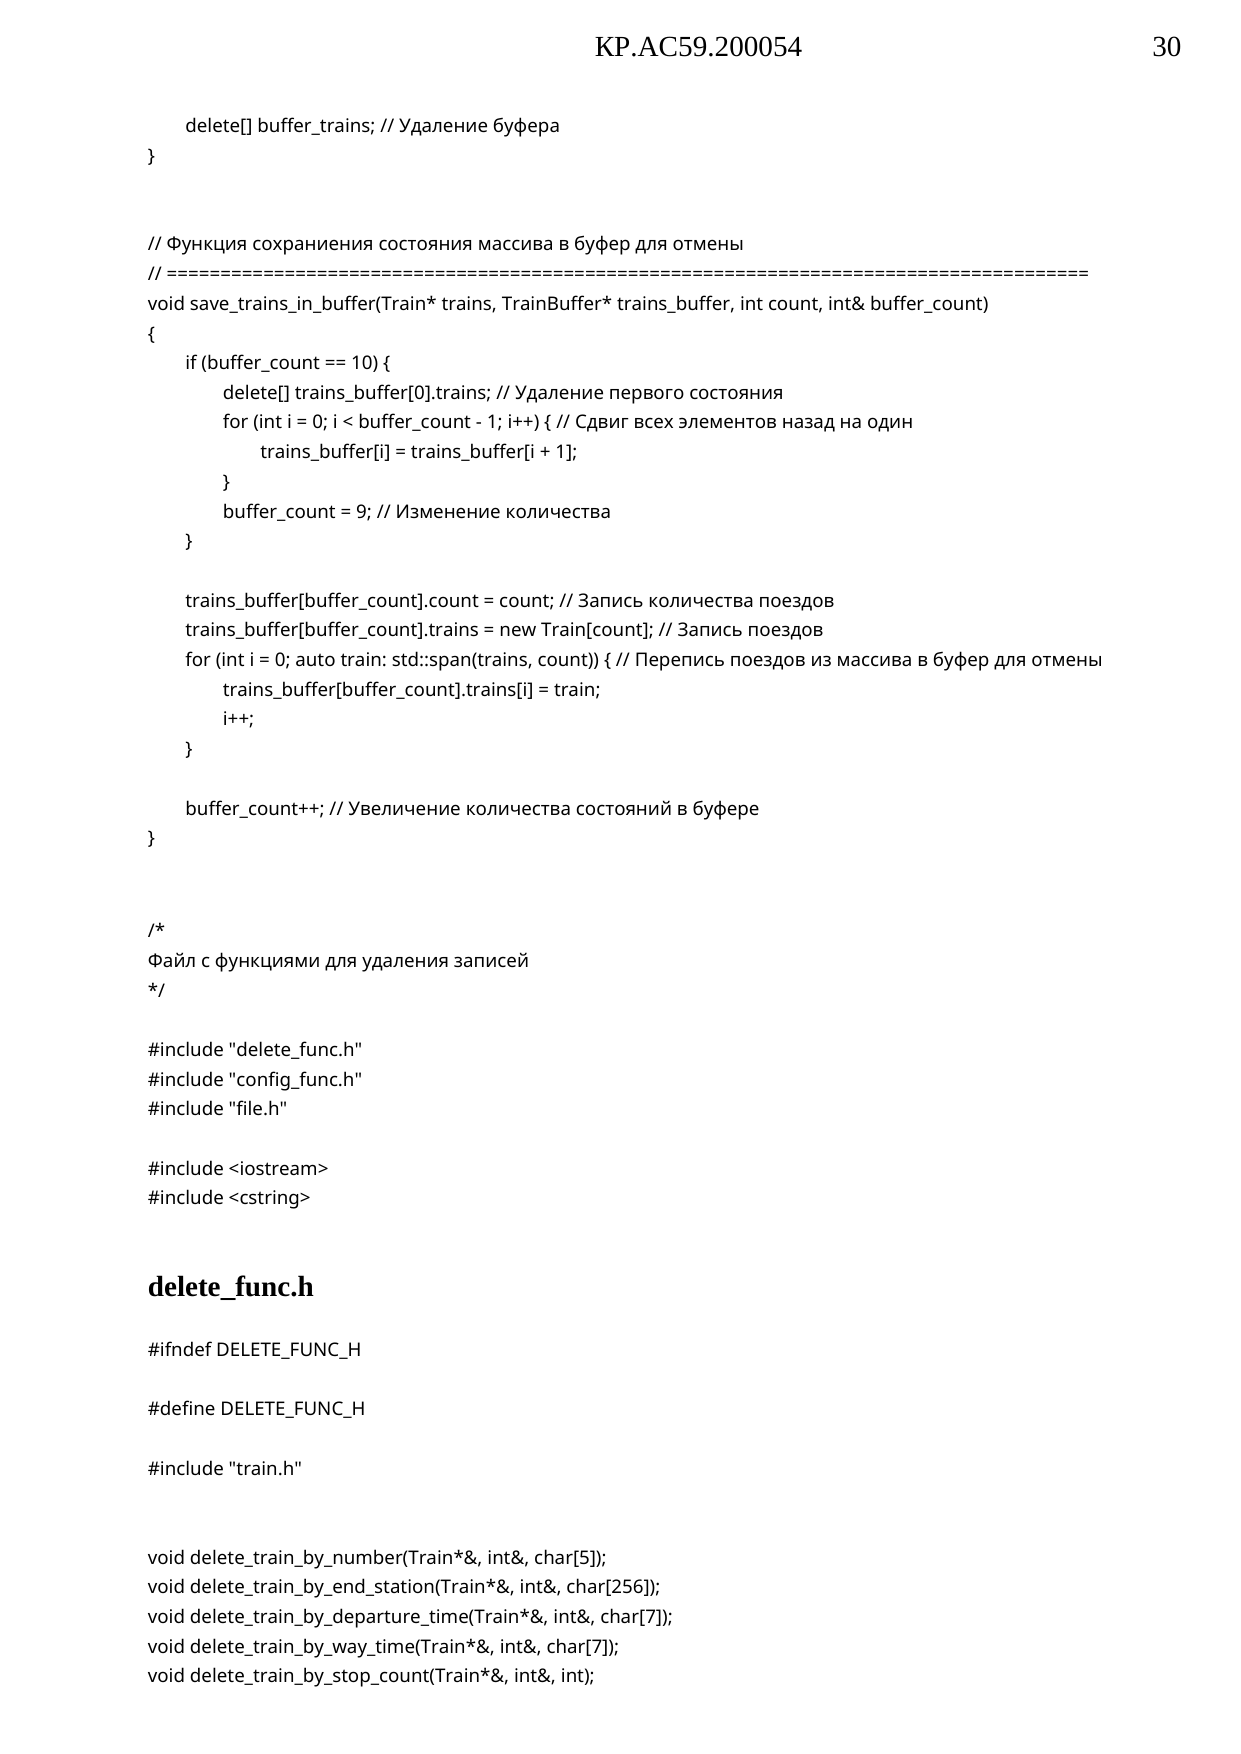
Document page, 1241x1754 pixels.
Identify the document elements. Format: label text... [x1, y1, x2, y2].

list trains_buffer[buffer_count].trains = new Train[count]; // Запись поездов [185, 612, 1181, 642]
list for (int i = 0; auto train: std::span(trains, count)) { // Перепись поездов из массива в буфер для отмены [185, 642, 1181, 672]
text void delete_train_by_end_station(Train*&, int&, char[256]); [148, 1569, 1181, 1599]
text } [148, 820, 1181, 850]
text #include "file.h" [148, 1091, 1181, 1121]
text #ifndef DELETE_FUNC_H [148, 1332, 1181, 1362]
list trains_buffer[i] = trains_buffer[i + 1]; [260, 434, 1181, 464]
text // Функция сохраниения состояния массива в буфер для отмены [148, 227, 1181, 256]
text #include "train.h" [148, 1451, 1181, 1481]
list buffer_count = 9; // Изменение количества [223, 494, 1181, 523]
text #include <iostream> [148, 1151, 1181, 1181]
text #include "config_func.h" [148, 1062, 1181, 1091]
text delete_func.h [148, 1269, 1181, 1303]
list trains_buffer[buffer_count].trains[i] = train; [223, 672, 1181, 702]
list if (buffer_count == 10) { [185, 345, 1181, 375]
text void save_trains_in_buffer(Train* trains, TrainBuffer* trains_buffer, int count, int& buffer_count) [148, 286, 1181, 316]
list delete[] buffer_trains; // Удаление буфера [185, 108, 1181, 138]
text #include <cstring> [148, 1181, 1181, 1210]
text void delete_train_by_departure_time(Train*&, int&, char[7]); [148, 1599, 1181, 1629]
text } [148, 138, 1181, 167]
text /* [148, 913, 1181, 943]
list } [185, 731, 1181, 761]
list delete[] trains_buffer[0].trains; // Удаление первого состояния [223, 375, 1181, 405]
text void delete_train_by_number(Train*&, int&, char[5]); [148, 1540, 1181, 1569]
text */ [148, 973, 1181, 1002]
text Файл с функциями для удаления записей [148, 943, 1181, 973]
text { [148, 316, 1181, 345]
list buffer_count++; // Увеличение количества состояний в буфере [185, 791, 1181, 820]
text void delete_train_by_way_time(Train*&, int&, char[7]); [148, 1629, 1181, 1658]
text #define DELETE_FUNC_H [148, 1392, 1181, 1421]
text // ====================================================================================== [148, 256, 1181, 286]
list } [223, 464, 1181, 494]
list i++; [223, 702, 1181, 731]
list trains_buffer[buffer_count].count = count; // Запись количества поездов [185, 583, 1181, 612]
text #include "delete_func.h" [148, 1032, 1181, 1062]
text void delete_train_by_stop_count(Train*&, int&, int); [148, 1658, 1181, 1688]
list } [185, 523, 1181, 553]
list for (int i = 0; i < buffer_count - 1; i++) { // Сдвиг всех элементов назад на один [223, 405, 1181, 434]
